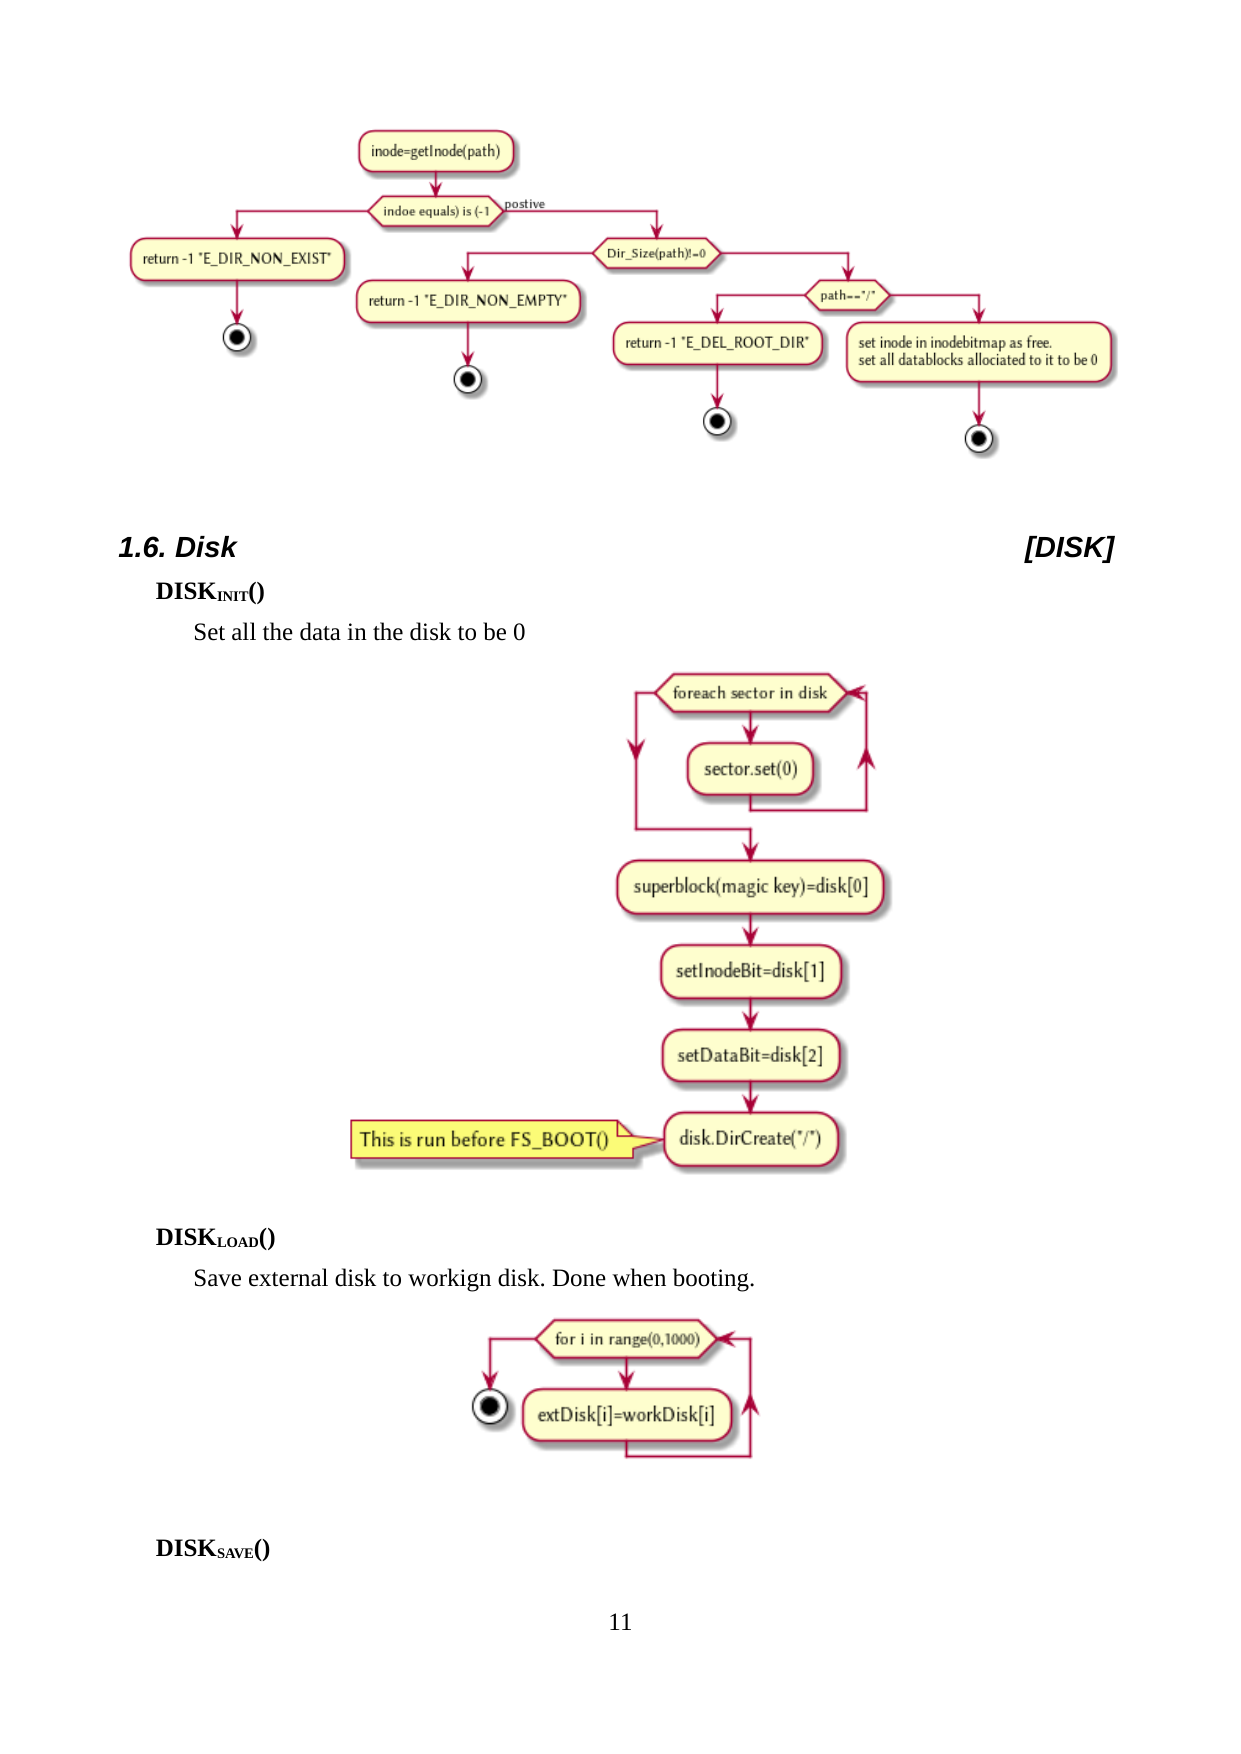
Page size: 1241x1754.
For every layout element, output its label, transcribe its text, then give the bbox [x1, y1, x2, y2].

list DISKLOAD() [118, 1222, 1122, 1251]
list Save external disk to workign disk. Done when booting. [118, 1263, 1122, 1292]
list DISKINIT() [118, 576, 1122, 605]
subtitle Disk [DISK] [118, 530, 1122, 563]
list DISKSAVE() [118, 1533, 1122, 1561]
list Set all the data in the disk to be 0 [118, 617, 1122, 646]
